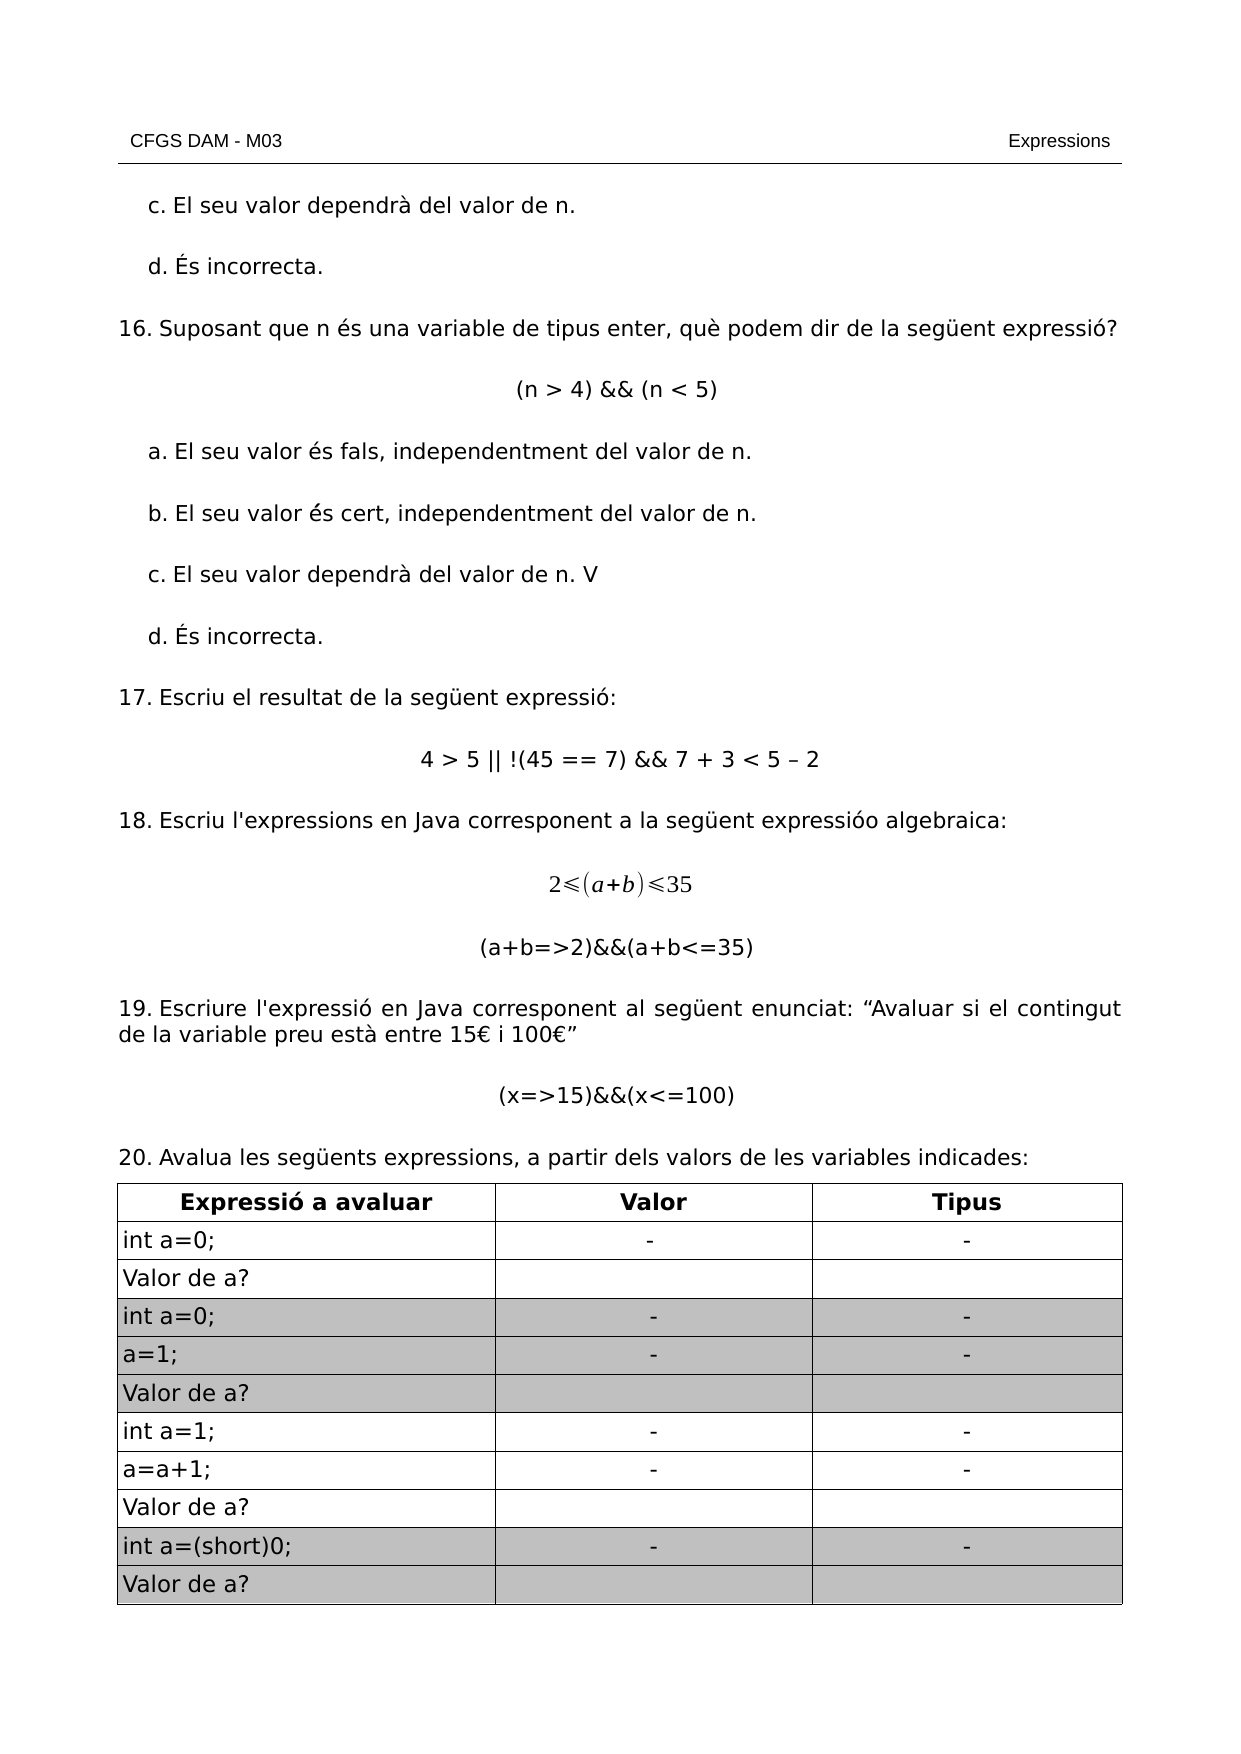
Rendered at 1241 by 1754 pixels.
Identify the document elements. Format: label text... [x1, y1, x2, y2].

table_cell Valor de a? [118, 1566, 495, 1603]
table_header Valor [496, 1184, 812, 1221]
list Avalua les següents expressions, a partir dels valors de les variables indicades: [118, 1145, 1122, 1171]
table_cell int a=0; [118, 1299, 495, 1336]
list És incorrecta. [118, 254, 1122, 280]
table_cell [813, 1566, 1122, 1603]
table_cell Valor de a? [118, 1490, 495, 1527]
list El seu valor és fals, independentment del valor de n. [118, 439, 1122, 464]
list 4 > 5 || !(45 == 7) && 7 + 3 < 5 – 2 [118, 747, 1122, 772]
list És incorrecta. [118, 624, 1122, 649]
table_cell - [496, 1528, 812, 1565]
table_cell - [496, 1413, 812, 1451]
table_cell Valor de a? [118, 1375, 495, 1412]
list (a+b=>2)&&(a+b<=35) [118, 935, 1122, 960]
table_cell - [496, 1222, 812, 1259]
table_cell [813, 1375, 1122, 1412]
list Escriure l'expressió en Java corresponent al següent enunciat: “Avaluar si el contingut de la variable preu està entre 15€ i 100€” [118, 996, 1122, 1047]
table_cell int a=(short)0; [118, 1528, 495, 1565]
table_cell Valor de a? [118, 1260, 495, 1298]
table_cell [813, 1260, 1122, 1298]
table_cell - [813, 1413, 1122, 1451]
table_cell - [813, 1299, 1122, 1336]
table_cell - [496, 1452, 812, 1489]
table_cell [496, 1490, 812, 1527]
list (x=>15)&&(x<=100) [118, 1083, 1122, 1109]
table_header Expressió a avaluar [118, 1184, 495, 1221]
list (n > 4) && (n < 5) [118, 377, 1122, 403]
table_cell [496, 1375, 812, 1412]
table_cell - [496, 1337, 812, 1374]
table_cell int a=0; [118, 1222, 495, 1259]
table_cell - [496, 1299, 812, 1336]
list Escriu l'expressions en Java corresponent a la següent expressióo algebraica: [118, 808, 1122, 834]
table_cell [496, 1566, 812, 1603]
table_cell [496, 1260, 812, 1298]
table_cell - [813, 1222, 1122, 1259]
table_cell - [813, 1528, 1122, 1565]
list Suposant que n és una variable de tipus enter, què podem dir de la següent expressió? [118, 316, 1122, 341]
table_cell - [813, 1337, 1122, 1374]
list Escriu el resultat de la següent expressió: [118, 685, 1122, 711]
table_cell a=a+1; [118, 1452, 495, 1489]
list El seu valor dependrà del valor de n. [118, 193, 1122, 218]
table_cell a=1; [118, 1337, 495, 1374]
list El seu valor dependrà del valor de n. V [118, 562, 1122, 588]
table_cell int a=1; [118, 1413, 495, 1451]
table_cell [813, 1490, 1122, 1527]
list El seu valor é́s cert, independentment del valor de n. [118, 501, 1122, 526]
table_cell - [813, 1452, 1122, 1489]
table_header Tipus [813, 1184, 1122, 1221]
